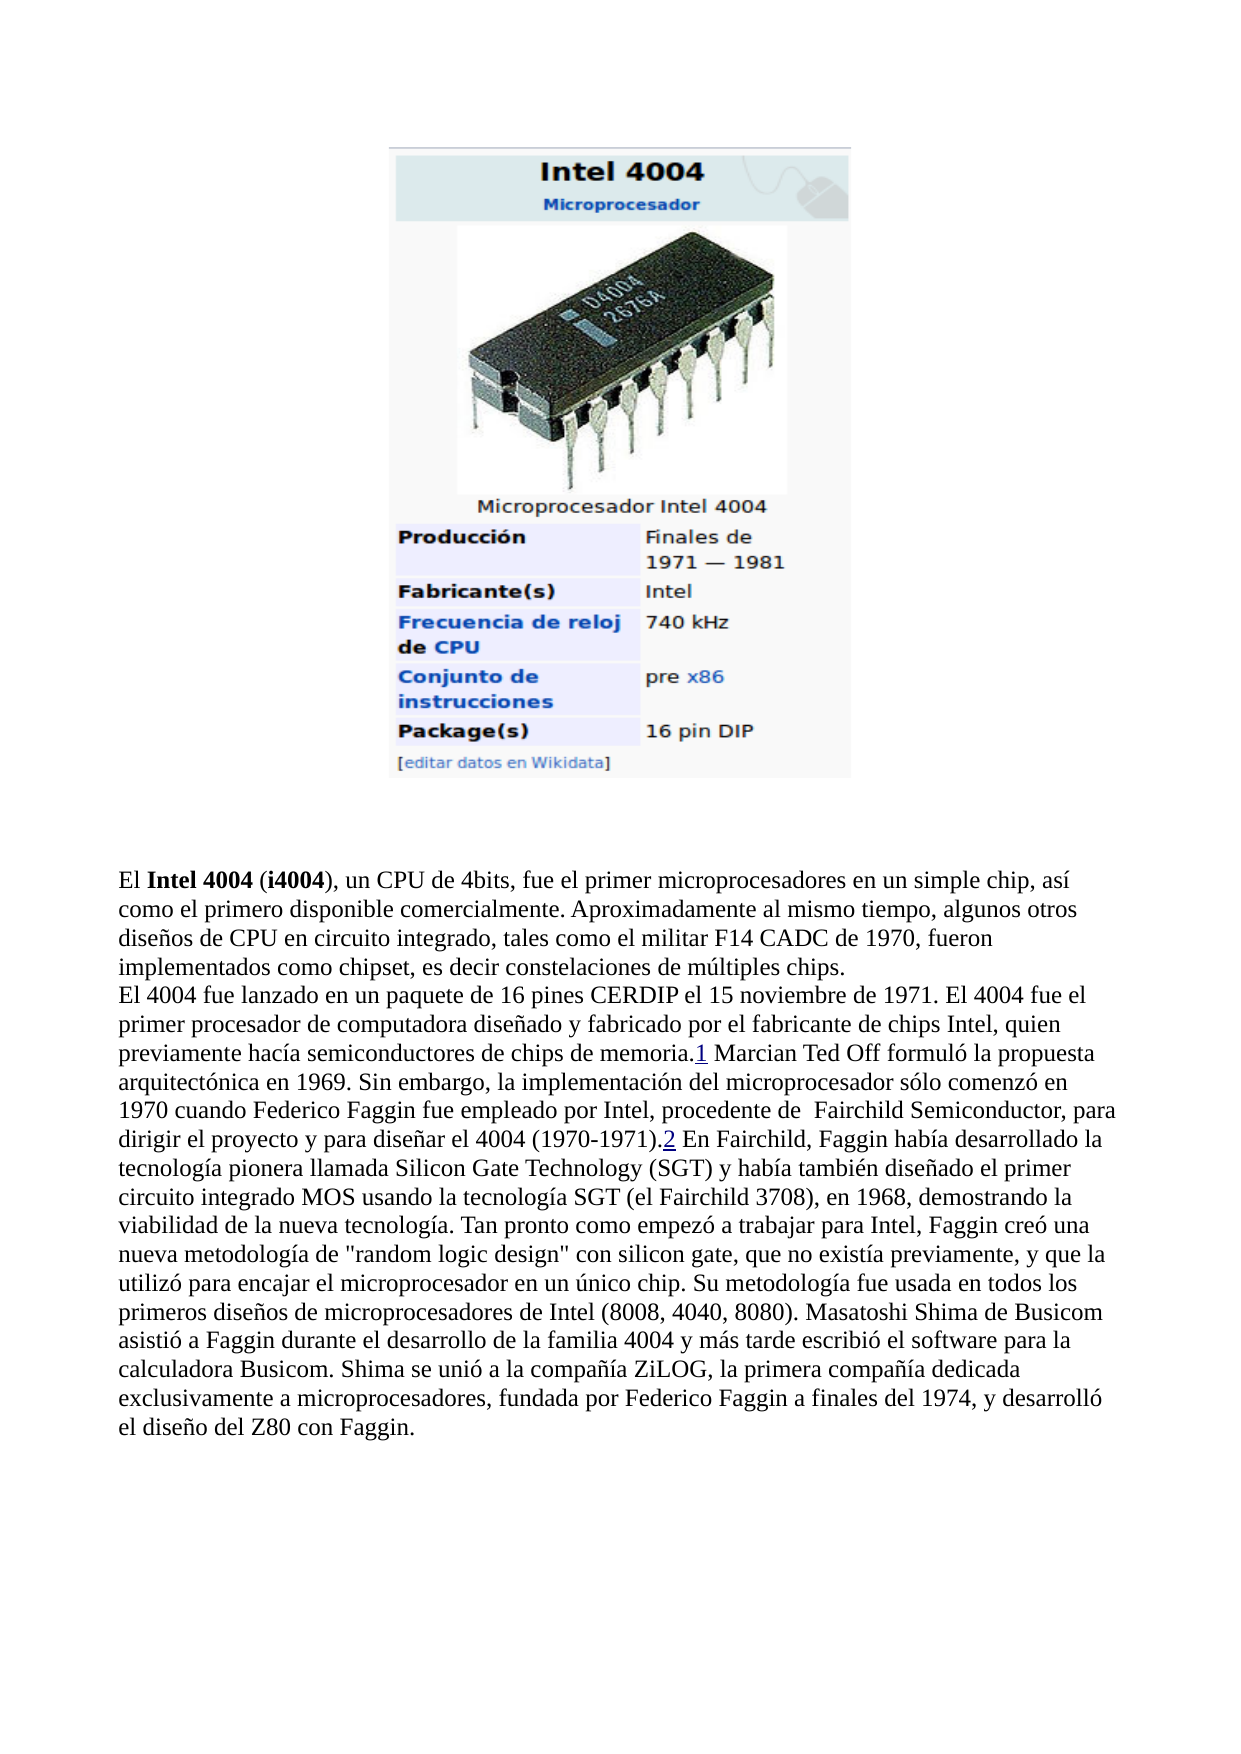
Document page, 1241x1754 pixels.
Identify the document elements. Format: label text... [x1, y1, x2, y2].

text El 4004 fue lanzado en un paquete de 16 pines CERDIP el 15 noviembre de 1971. El 4004 fue el primer procesador de computadora diseñado y fabricado por el fabricante de chips Intel, quien previamente hacía semiconductores de chips de memoria.1 Marcian Ted Off formuló la propuesta arquitectónica en 1969. Sin embargo, la implementación del microprocesador sólo comenzó en 1970 cuando Federico Faggin fue empleado por Intel, procedente de Fairchild Semiconductor, para dirigir el proyecto y para diseñar el 4004 (1970-1971).2 En Fairchild, Faggin había desarrollado la tecnología pionera llamada Silicon Gate Technology (SGT) y había también diseñado el primer circuito integrado MOS usando la tecnología SGT (el Fairchild 3708), en 1968, demostrando la viabilidad de la nueva tecnología. Tan pronto como empezó a trabajar para Intel, Faggin creó una nueva metodología de "random logic design" con silicon gate, que no existía previamente, y que la utilizó para encajar el microprocesador en un único chip. Su metodología fue usada en todos los primeros diseños de microprocesadores de Intel (8008, 4040, 8080). Masatoshi Shima de Busicom asistió a Faggin durante el desarrollo de la familia 4004 y más tarde escribió el software para la calculadora Busicom. Shima se unió a la compañía ZiLOG, la primera compañía dedicada exclusivamente a microprocesadores, fundada por Federico Faggin a finales del 1974, y desarrolló el diseño del Z80 con Faggin. [118, 981, 1122, 1441]
text El Intel 4004 (i4004), un CPU de 4bits, fue el primer microprocesadores en un simple chip, así como el primero disponible comercialmente. Aproximadamente al mismo tiempo, algunos otros diseños de CPU en circuito integrado, tales como el militar F14 CADC de 1970, fueron implementados como chipset, es decir constelaciones de múltiples chips. [118, 866, 1122, 981]
